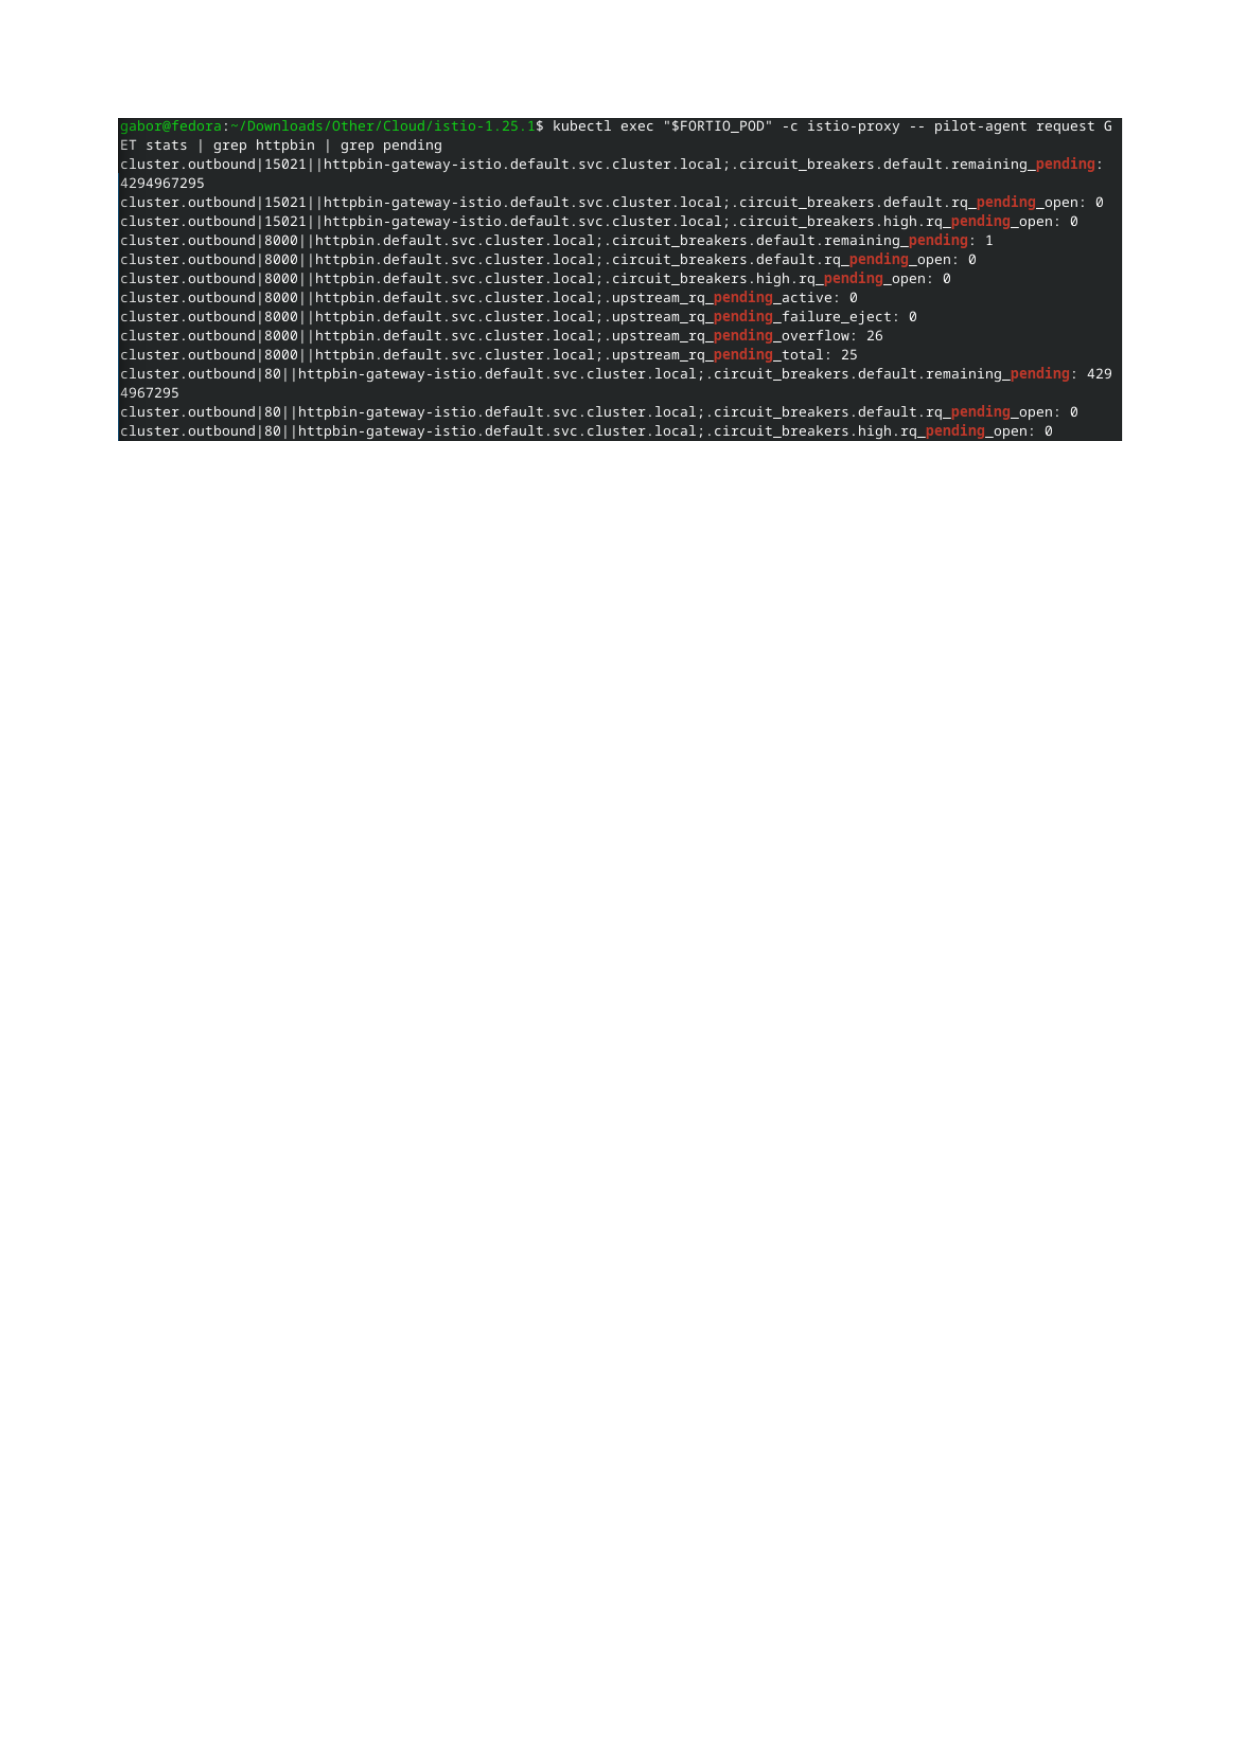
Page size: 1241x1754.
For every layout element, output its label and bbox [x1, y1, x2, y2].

picture [118, 118, 1123, 441]
